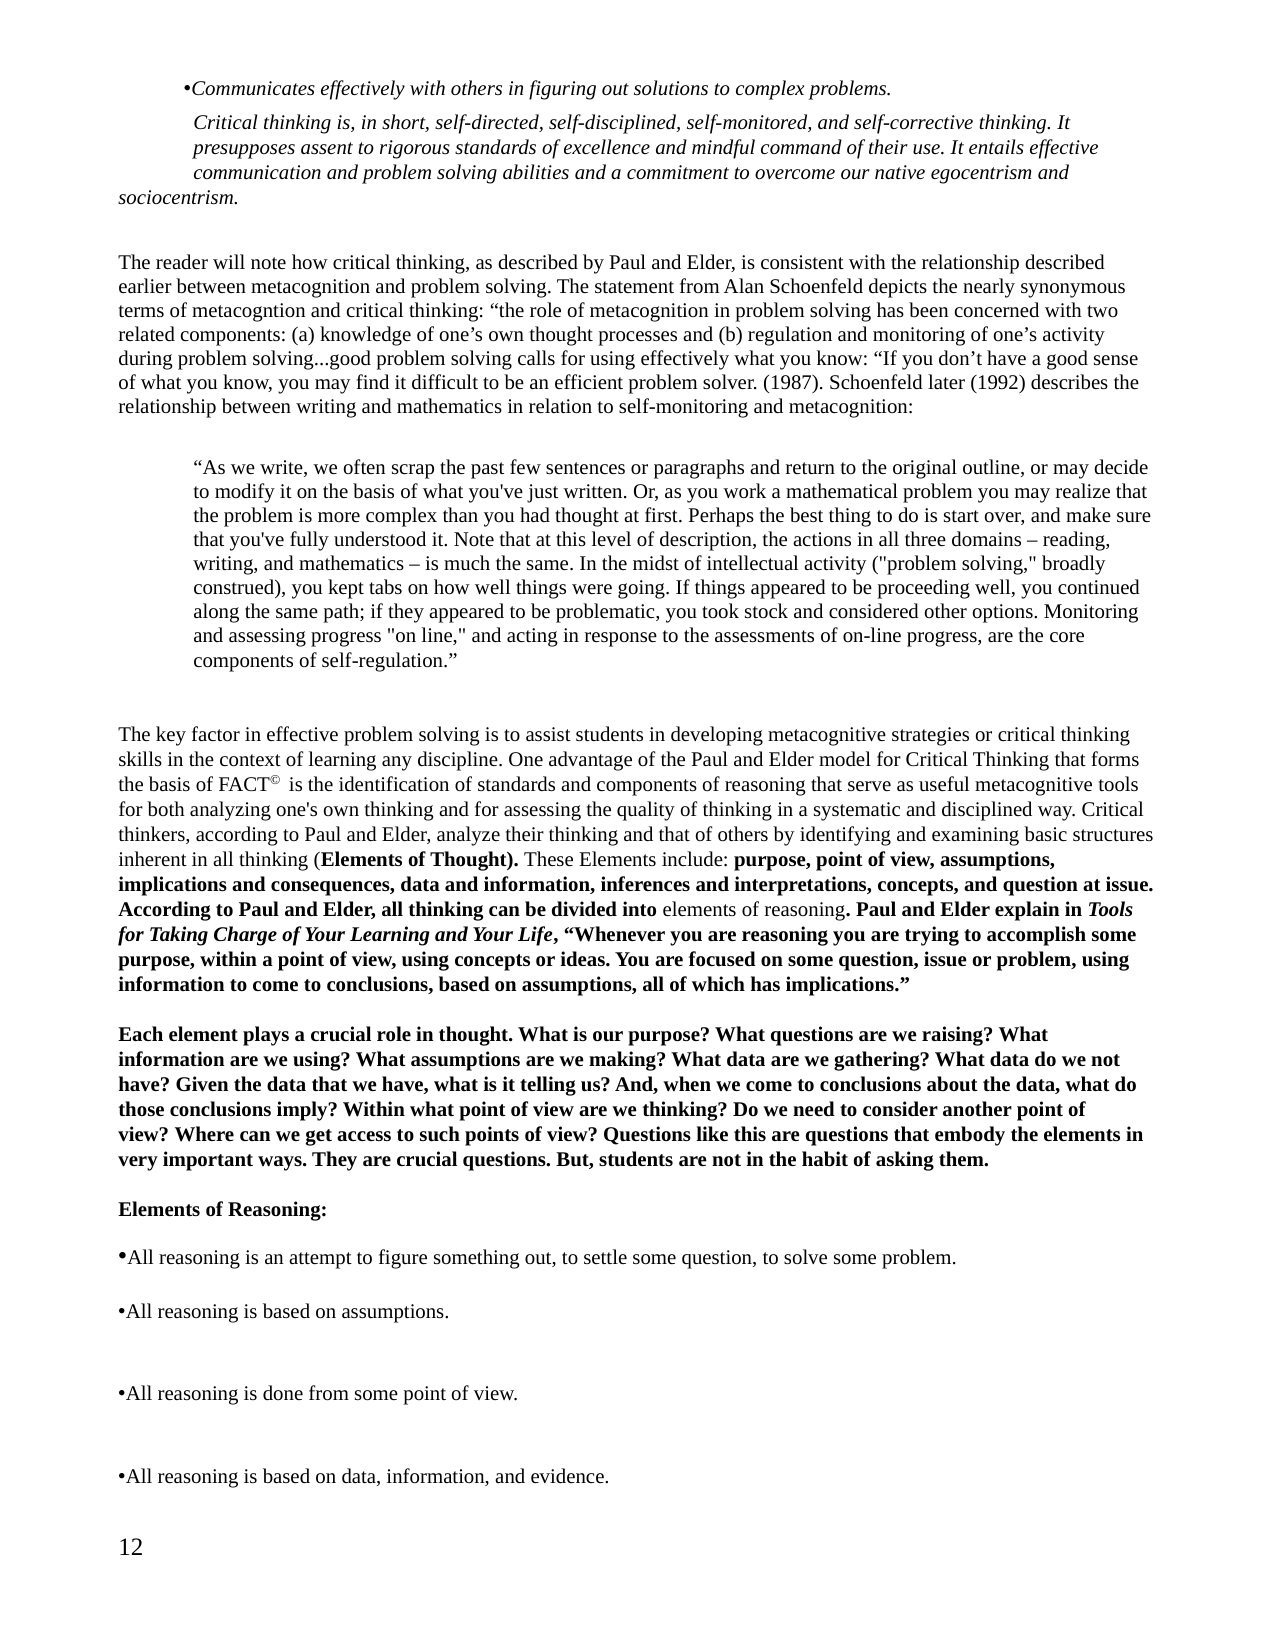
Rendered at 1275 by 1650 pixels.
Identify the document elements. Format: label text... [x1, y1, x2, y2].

text Each element plays a crucial role in thought. What is our purpose? What questions are we raising? What information are we using? What assumptions are we making? What data are we gathering? What data do we not have? Given the data that we have, what is it telling us? And, when we come to conclusions about the data, what do those conclusions imply? Within what point of view are we thinking? Do we need to consider another point of view? Where can we get access to such points of view? Questions like this are questions that embody the elements in very important ways. They are crucial questions. But, students are not in the habit of asking them. [118, 1021, 1157, 1171]
text The reader will note how critical thinking, as described by Paul and Elder, is consistent with the relationship described earlier between metacognition and problem solving. The statement from Alan Schoenfeld depicts the nearly synonymous terms of metacogntion and critical thinking: “the role of metacognition in problem solving has been concerned with two related components: (a) knowledge of one’s own thought processes and (b) regulation and monitoring of one’s activity during problem solving...good problem solving calls for using effectively what you know: “If you don’t have a good sense of what you know, you may find it difficult to be an efficient problem solver. (1987). Schoenfeld later (1992) describes the relationship between writing and mathematics in relation to self-monitoring and metacognition: [118, 250, 1157, 418]
list All reasoning is based on data, information, and evidence. [118, 1463, 1157, 1488]
text The key factor in effective problem solving is to assist students in developing metacognitive strategies or critical thinking skills in the context of learning any discipline. One advantage of the Paul and Elder model for Critical Thinking that forms the basis of FACT© is the identification of standards and components of reasoning that serve as useful metacognitive tools for both analyzing one's own thinking and for assessing the quality of thinking in a systematic and disciplined way. Critical thinkers, according to Paul and Elder, analyze their thinking and that of others by identifying and examining basic structures inherent in all thinking (Elements of Thought). These Elements include: purpose, point of view, assumptions, implications and consequences, data and information, inferences and interpretations, concepts, and question at issue. According to Paul and Elder, all thinking can be divided into elements of reasoning. Paul and Elder explain in Tools for Taking Charge of Your Learning and Your Life, “Whenever you are reasoning you are trying to accomplish some purpose, within a point of view, using concepts or ideas. You are focused on some question, issue or problem, using information to come to conclusions, based on assumptions, all of which has implications.” [118, 721, 1157, 996]
list Communicates effectively with others in figuring out solutions to complex problems. [127, 75, 1129, 100]
text “As we write, we often scrap the past few sentences or paragraphs and return to the original outline, or may decide to modify it on the basis of what you've just written. Or, as you work a mathematical problem you may realize that the problem is more complex than you had thought at first. Perhaps the best thing to do is start over, and make sure that you've fully understood it. Note that at this level of description, the actions in all three domains – reading, writing, and mathematics – is much the same. In the midst of intellectual activity ("problem solving," broadly construed), you kept tabs on how well things were going. If things appeared to be proceeding well, you continued along the same path; if they appeared to be problematic, you took stock and considered other options. Monitoring and assessing progress "on line," and acting in response to the assessments of on-line progress, are the core components of self-regulation.” [118, 455, 1157, 672]
list All reasoning is done from some point of view. [118, 1381, 1157, 1405]
list All reasoning is an attempt to figure something out, to settle some question, to solve some problem. [118, 1245, 1157, 1269]
text Elements of Reasoning: [118, 1196, 1157, 1221]
text Critical thinking is, in short, self-directed, self-disciplined, self-monitored, and self-corrective thinking. It presupposes assent to rigorous standards of excellence and mindful command of their use. It entails effective communication and problem solving abilities and a commitment to overcome our native egocentrism and sociocentrism. [118, 109, 1157, 209]
list All reasoning is based on assumptions. [118, 1299, 1157, 1323]
